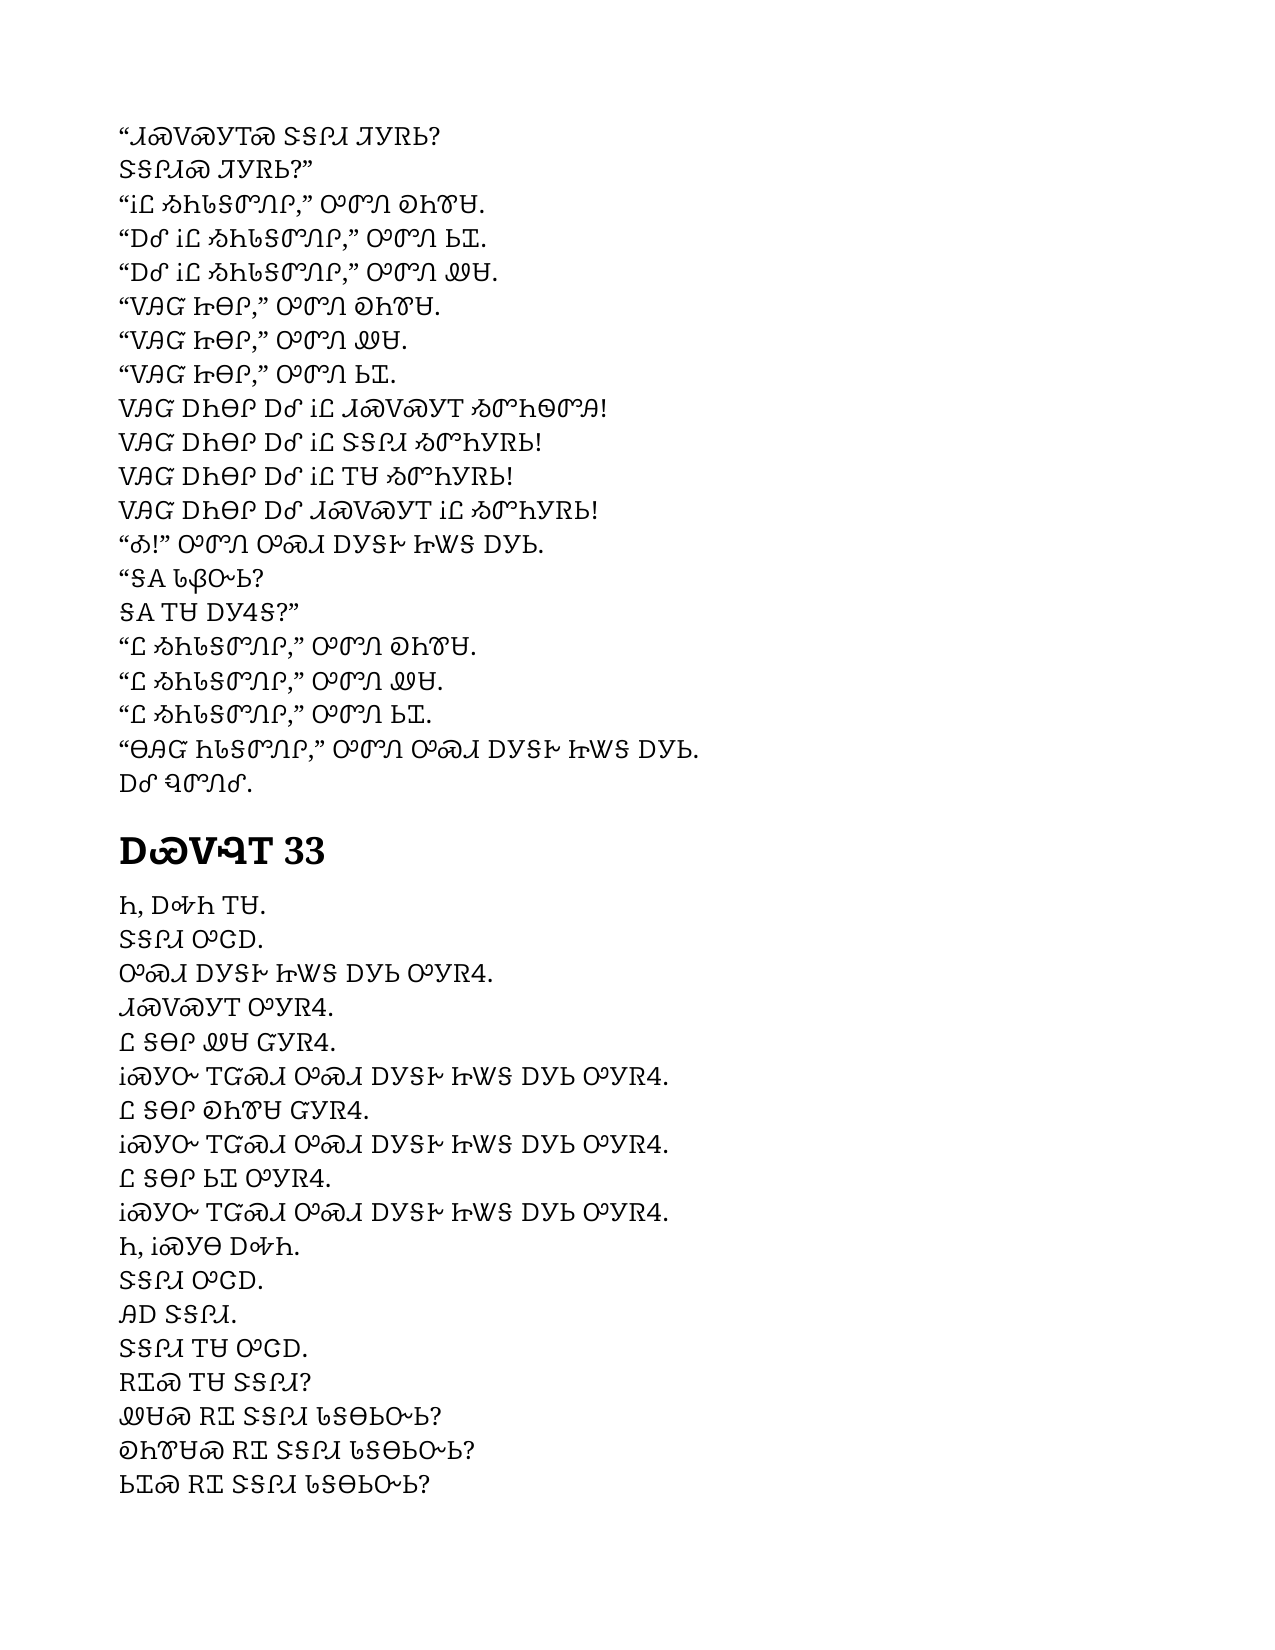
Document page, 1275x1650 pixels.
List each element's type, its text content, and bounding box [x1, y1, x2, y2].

text ᎯᎠ ᏕᎦᎵᏗ. [118, 1297, 1157, 1331]
text Ꮭ ᎦᎾᎵ ᏏᏆ ᎤᎩᏒᏎ. [118, 1160, 1157, 1194]
text ᏏᏆᏍ ᎡᏆ ᏕᎦᎵᏗ ᏓᎦᎾᏏᏅᏏ? [118, 1467, 1157, 1501]
text ᎥᏍᎩᏅ ᎢᏳᏍᏗ ᎤᏍᏗ ᎠᎩᎦᎨ ᏥᏔᎦ ᎠᎩᏏ ᎤᎩᏒᏎ. [118, 1058, 1157, 1092]
text “Ꭳ!” ᎤᏛᏁ ᎤᏍᏗ ᎠᎩᎦᎨ ᏥᏔᎦ ᎠᎩᏏ. [118, 527, 1157, 561]
text ᎠᎴ ᏄᏛᏁᎴ. [118, 765, 1157, 799]
text ᏕᎦᎵᏗ ᎤᏣᎠ. [118, 922, 1157, 956]
text “Ꮭ ᏱᏂᏓᎦᏛᏁᎵ,” ᎤᏛᏁ ᎧᏂᏈᏌ. [118, 629, 1157, 663]
text “ᏗᏍᏙᏍᎩᎢᏍ ᏕᎦᎵᏗ ᏘᎩᏒᏏ? [118, 118, 1157, 152]
text ᏕᎦᎵᏗ ᎢᏌ ᎤᏣᎠ. [118, 1331, 1157, 1365]
text ᎥᏍᎩᏅ ᎢᏳᏍᏗ ᎤᏍᏗ ᎠᎩᎦᎨ ᏥᏔᎦ ᎠᎩᏏ ᎤᎩᏒᏎ. [118, 1126, 1157, 1160]
text “ᎾᎯᏳ ᏂᏓᎦᏛᏁᎵ,” ᎤᏛᏁ ᎤᏍᏗ ᎠᎩᎦᎨ ᏥᏔᎦ ᎠᎩᏏ. [118, 731, 1157, 765]
text “Ꮭ ᏱᏂᏓᎦᏛᏁᎵ,” ᎤᏛᏁ ᏪᏌ. [118, 663, 1157, 697]
text “ᎥᏝ ᏱᏂᏓᎦᏛᏁᎵ,” ᎤᏛᏁ ᎧᏂᏈᏌ. [118, 186, 1157, 220]
text ᏕᎦᎵᏗ ᎤᏣᎠ. [118, 1263, 1157, 1297]
text ᎧᏂᏈᏌᏍ ᎡᏆ ᏕᎦᎵᏗ ᏓᎦᎾᏏᏅᏏ? [118, 1433, 1157, 1467]
text “ᎠᎴ ᎥᏝ ᏱᏂᏓᎦᏛᏁᎵ,” ᎤᏛᏁ ᏪᏌ. [118, 254, 1157, 288]
text “ᎠᎴ ᎥᏝ ᏱᏂᏓᎦᏛᏁᎵ,” ᎤᏛᏁ ᏏᏆ. [118, 220, 1157, 254]
text “ᏙᎯᏳ ᏥᎾᎵ,” ᎤᏛᏁ ᏪᏌ. [118, 322, 1157, 357]
text “ᎦᎪ ᏓᏰᏅᏏ? [118, 561, 1157, 595]
text ᏙᎯᏳ ᎠᏂᎾᎵ ᎠᎴ ᎥᏝ ᏕᎦᎵᏗ ᏱᏛᏂᎩᏒᏏ! [118, 425, 1157, 459]
text ᏙᎯᏳ ᎠᏂᎾᎵ ᎠᎴ ᎥᏝ ᎢᏌ ᏱᏛᏂᎩᏒᏏ! [118, 459, 1157, 493]
text ᏕᎦᎵᏗᏍ ᏘᎩᏒᏏ?” [118, 152, 1157, 186]
text ᎡᏆᏍ ᎢᏌ ᏕᎦᎵᏗ? [118, 1365, 1157, 1399]
text “ᏙᎯᏳ ᏥᎾᎵ,” ᎤᏛᏁ ᏏᏆ. [118, 357, 1157, 391]
text ᏙᎯᏳ ᎠᏂᎾᎵ ᎠᎴ ᎥᏝ ᏗᏍᏙᏍᎩᎢ ᏱᏛᏂᏫᏛᎯ! [118, 391, 1157, 425]
text Ꮭ ᎦᎾᎵ ᏪᏌ ᏳᎩᏒᏎ. [118, 1024, 1157, 1058]
text ᏪᏌᏍ ᎡᏆ ᏕᎦᎵᏗ ᏓᎦᎾᏏᏅᏏ? [118, 1399, 1157, 1433]
text Ꮭ ᎦᎾᎵ ᎧᏂᏈᏌ ᏳᎩᏒᏎ. [118, 1092, 1157, 1126]
text ᏙᎯᏳ ᎠᏂᎾᎵ ᎠᎴ ᏗᏍᏙᏍᎩᎢ ᎥᏝ ᏱᏛᏂᎩᏒᏏ! [118, 493, 1157, 527]
text Ꮒ, ᎠᎭᏂ ᎢᏌ. [118, 888, 1157, 922]
text “Ꮭ ᏱᏂᏓᎦᏛᏁᎵ,” ᎤᏛᏁ ᏏᏆ. [118, 697, 1157, 731]
text ᎦᎪ ᎢᏌ ᎠᎩᏎᎦ?” [118, 595, 1157, 629]
text Ꮒ, ᎥᏍᎩᎾ ᎠᎭᏂ. [118, 1228, 1157, 1263]
text ᎥᏍᎩᏅ ᎢᏳᏍᏗ ᎤᏍᏗ ᎠᎩᎦᎨ ᏥᏔᎦ ᎠᎩᏏ ᎤᎩᏒᏎ. [118, 1194, 1157, 1228]
text “ᏙᎯᏳ ᏥᎾᎵ,” ᎤᏛᏁ ᎧᏂᏈᏌ. [118, 288, 1157, 322]
subtitle ᎠᏯᏙᎸᎢ 33 [118, 824, 1157, 875]
text ᏗᏍᏙᏍᎩᎢ ᎤᎩᏒᏎ. [118, 990, 1157, 1024]
text ᎤᏍᏗ ᎠᎩᎦᎨ ᏥᏔᎦ ᎠᎩᏏ ᎤᎩᏒᏎ. [118, 956, 1157, 990]
